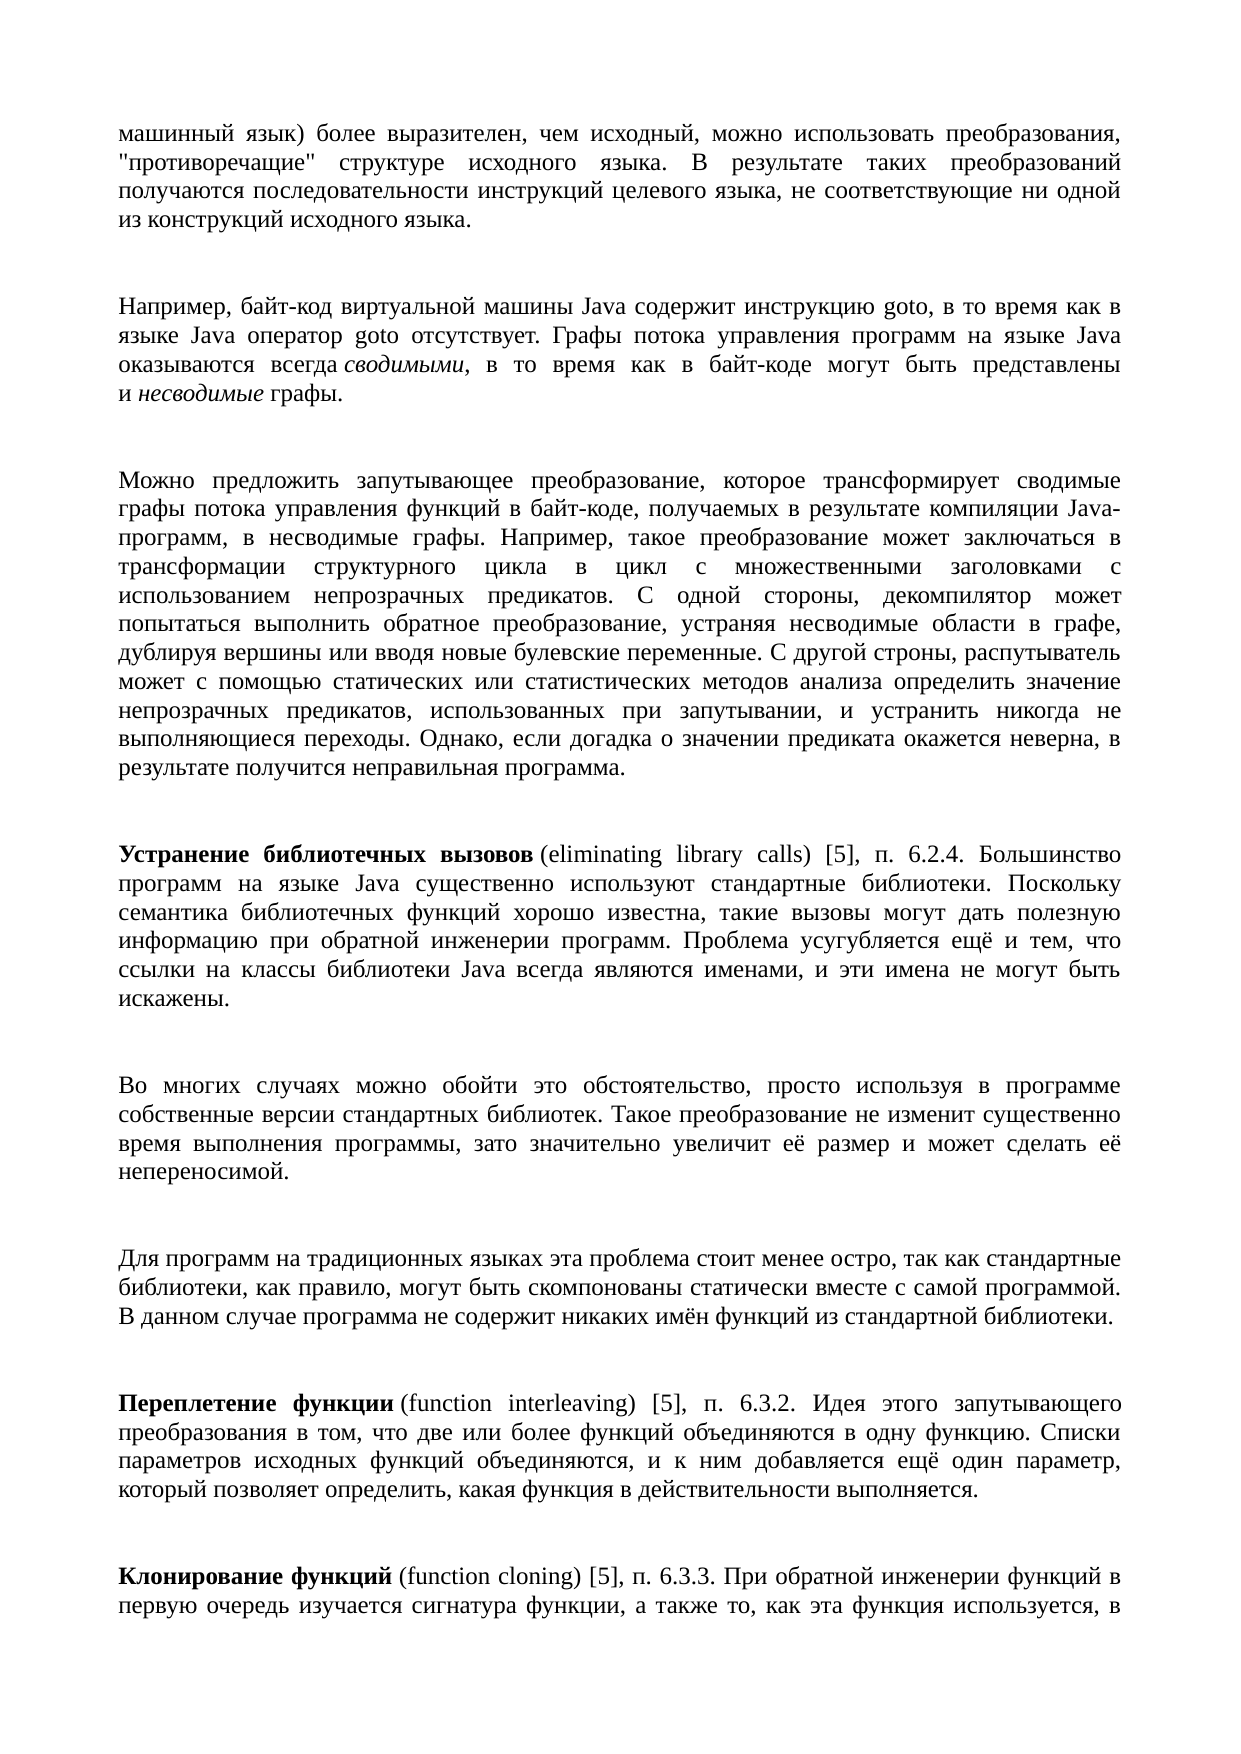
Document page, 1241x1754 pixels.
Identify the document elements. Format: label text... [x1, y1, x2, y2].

text машинный язык) более выразителен, чем исходный, можно использовать преобразования, "противоречащие" структуре исходного языка. В результате таких преобразований получаются последовательности инструкций целевого языка, не соответствующие ни одной из конструкций исходного языка. [118, 118, 1122, 233]
text Для программ на традиционных языках эта проблема стоит менее остро, так как стандартные библиотеки, как правило, могут быть скомпонованы статически вместе с самой программой. В данном случае программа не содержит никаких имён функций из стандартной библиотеки. [118, 1243, 1122, 1330]
text Клонирование функций (function cloning) [5], п. 6.3.3. При обратной инженерии функций в первую очередь изучается сигнатура функции, а также то, как эта функция используется, в [118, 1561, 1122, 1619]
text Можно предложить запутывающее преобразование, которое трансформирует сводимые графы потока управления функций в байт-коде, получаемых в результате компиляции Java-программ, в несводимые графы. Например, такое преобразование может заключаться в трансформации структурного цикла в цикл с множественными заголовками с использованием непрозрачных предикатов. С одной стороны, декомпилятор может попытаться выполнить обратное преобразование, устраняя несводимые области в графе, дублируя вершины или вводя новые булевские переменные. С другой строны, распутыватель может с помощью статических или статистических методов анализа определить значение непрозрачных предикатов, использованных при запутывании, и устранить никогда не выполняющиеся переходы. Однако, если догадка о значении предиката окажется неверна, в результате получится неправильная программа. [118, 465, 1122, 781]
text Переплетение функции (function interleaving) [5], п. 6.3.2. Идея этого запутывающего преобразования в том, что две или более функций объединяются в одну функцию. Списки параметров исходных функций объединяются, и к ним добавляется ещё один параметр, который позволяет определить, какая функция в действительности выполняется. [118, 1388, 1122, 1503]
text Во многих случаях можно обойти это обстоятельство, просто используя в программе собственные версии стандартных библиотек. Такое преобразование не изменит существенно время выполнения программы, зато значительно увеличит её размер и может сделать её непереносимой. [118, 1070, 1122, 1185]
text Устранение библиотечных вызовов (eliminating library calls) [5], п. 6.2.4. Большинство программ на языке Java существенно используют стандартные библиотеки. Поскольку семантика библиотечных функций хорошо известна, такие вызовы могут дать полезную информацию при обратной инженерии программ. Проблема усугубляется ещё и тем, что ссылки на классы библиотеки Java всегда являются именами, и эти имена не могут быть искажены. [118, 839, 1122, 1012]
text Например, байт-код виртуальной машины Java содержит инструкцию goto, в то время как в языке Java оператор goto отсутствует. Графы потока управления программ на языке Java оказываются всегда сводимыми, в то время как в байт-коде могут быть представлены и несводимые графы. [118, 291, 1122, 406]
